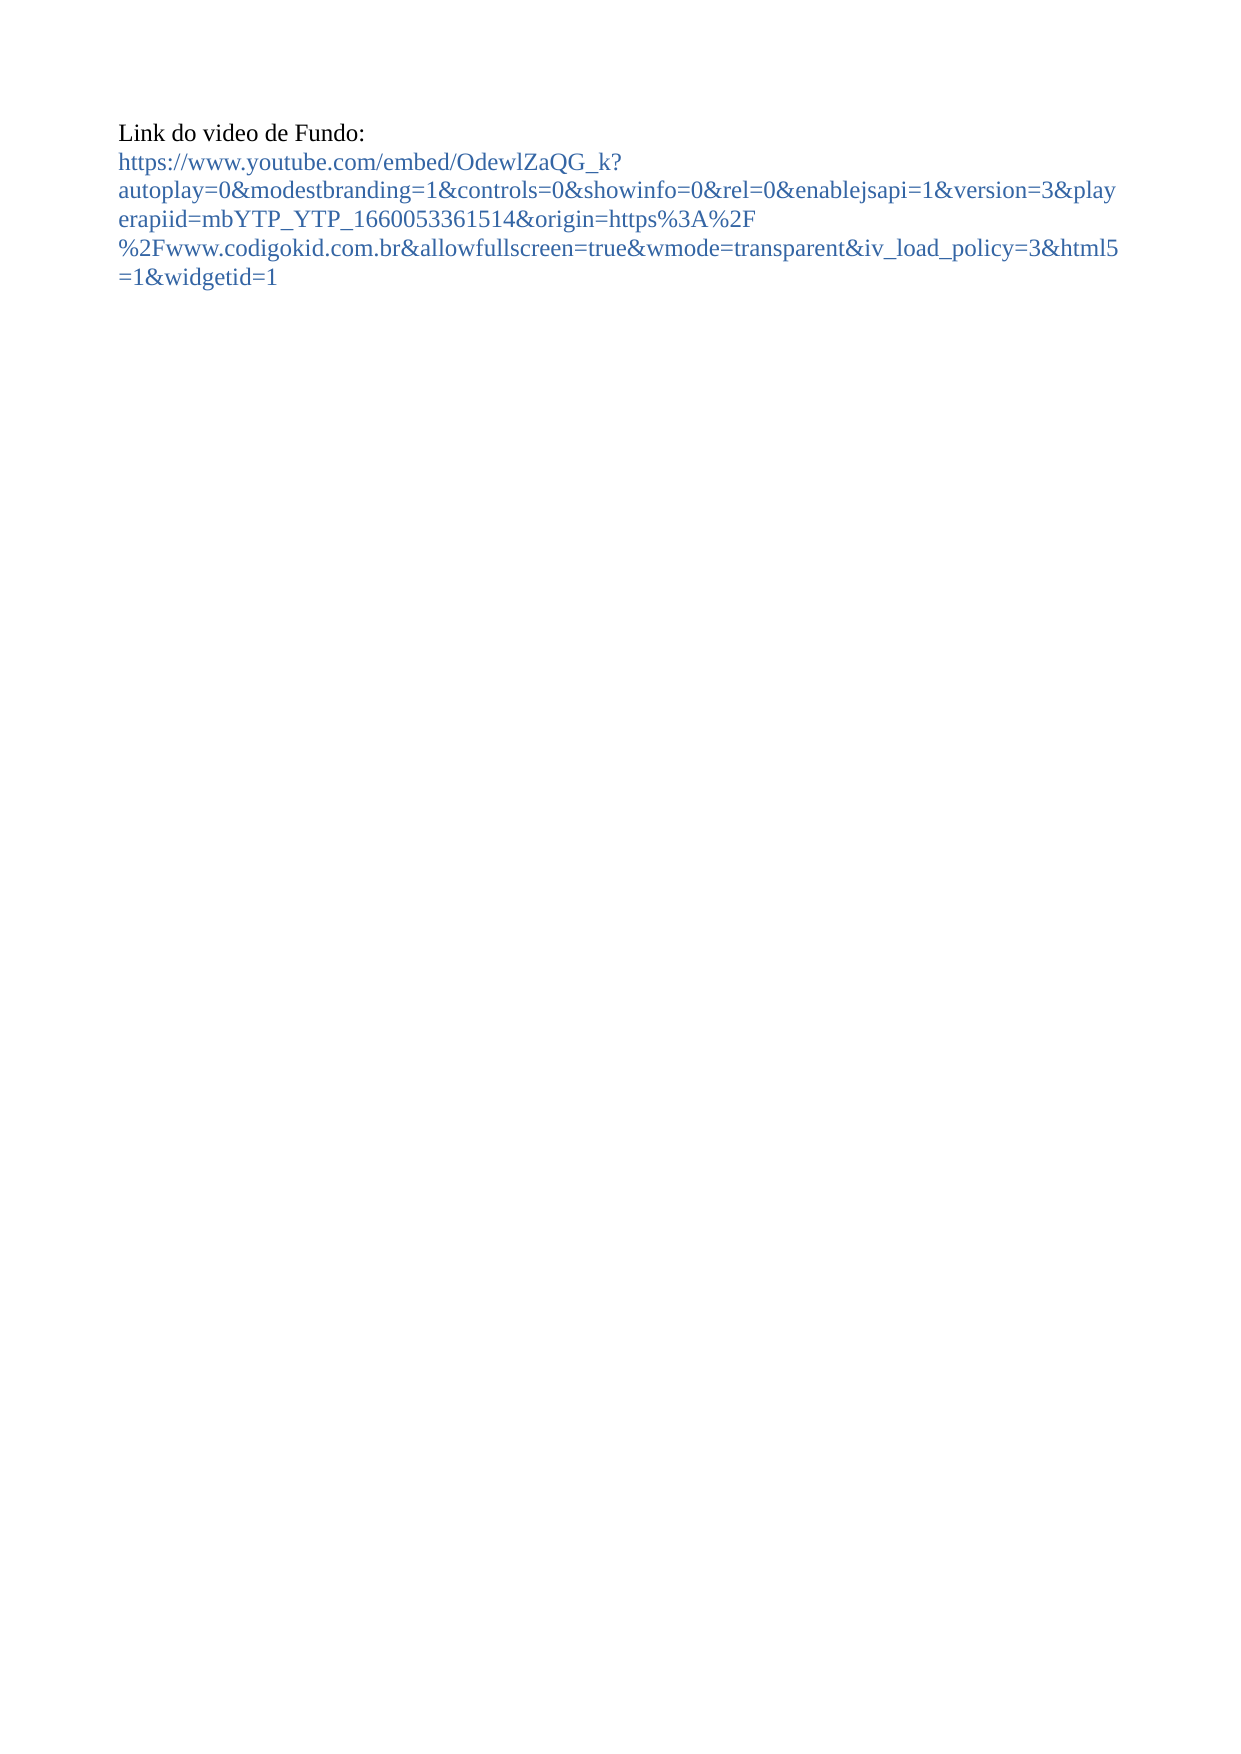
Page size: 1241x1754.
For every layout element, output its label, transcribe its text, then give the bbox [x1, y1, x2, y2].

text Link do video de Fundo: [118, 118, 1122, 147]
text https://www.youtube.com/embed/OdewlZaQG_k?autoplay=0&modestbranding=1&controls=0&showinfo=0&rel=0&enablejsapi=1&version=3&playerapiid=mbYTP_YTP_1660053361514&origin=https%3A%2F%2Fwww.codigokid.com.br&allowfullscreen=true&wmode=transparent&iv_load_policy=3&html5=1&widgetid=1 [118, 147, 1122, 291]
